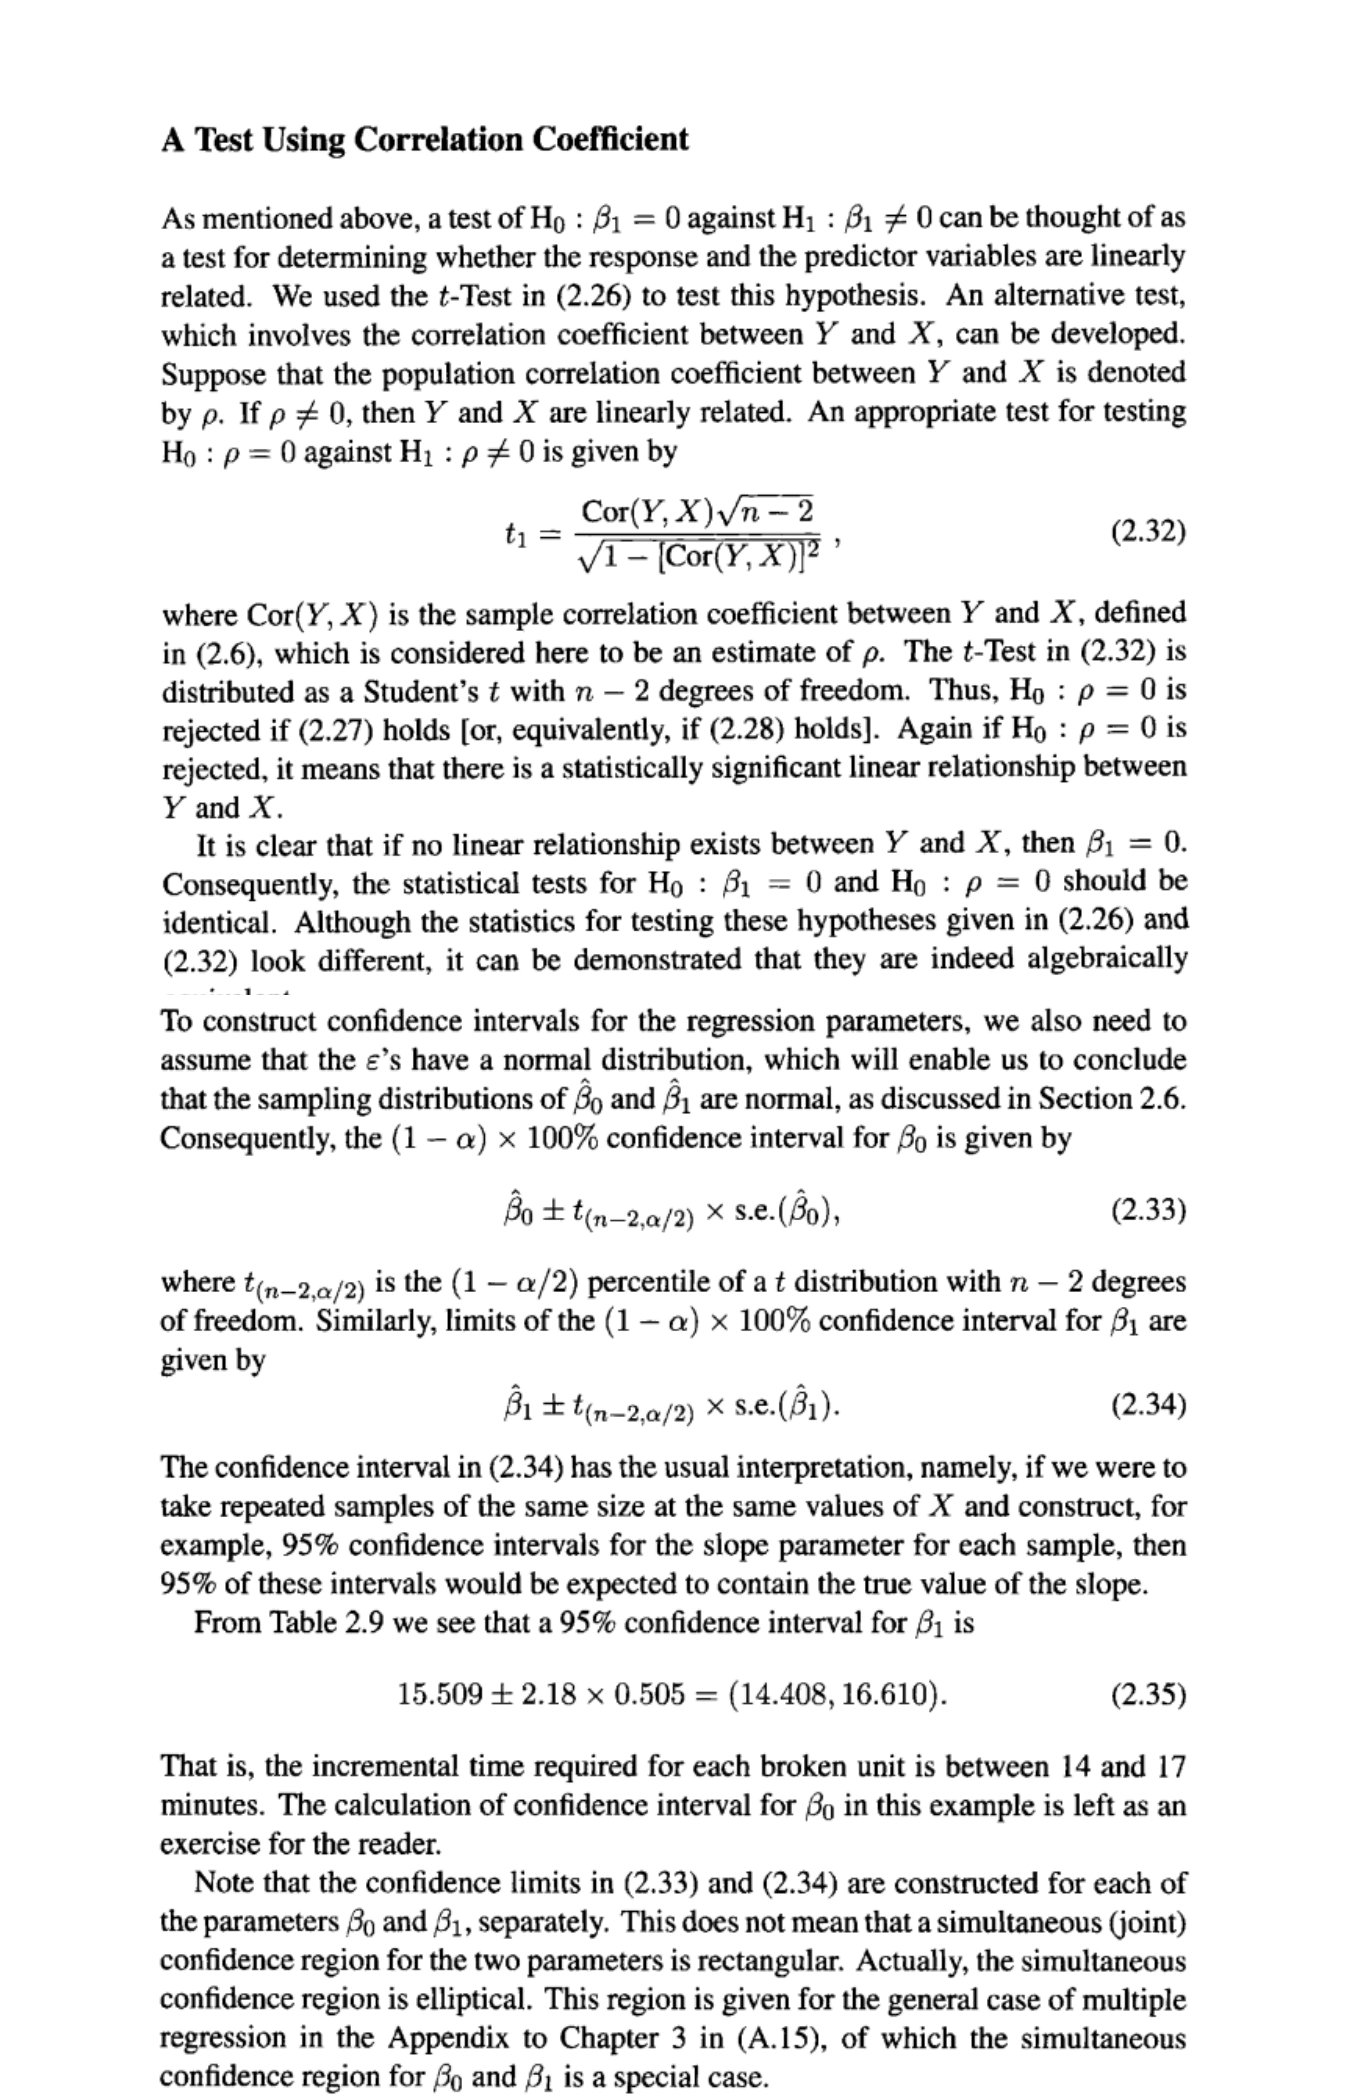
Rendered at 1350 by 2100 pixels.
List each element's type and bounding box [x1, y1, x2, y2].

picture [154, 118, 1196, 2100]
